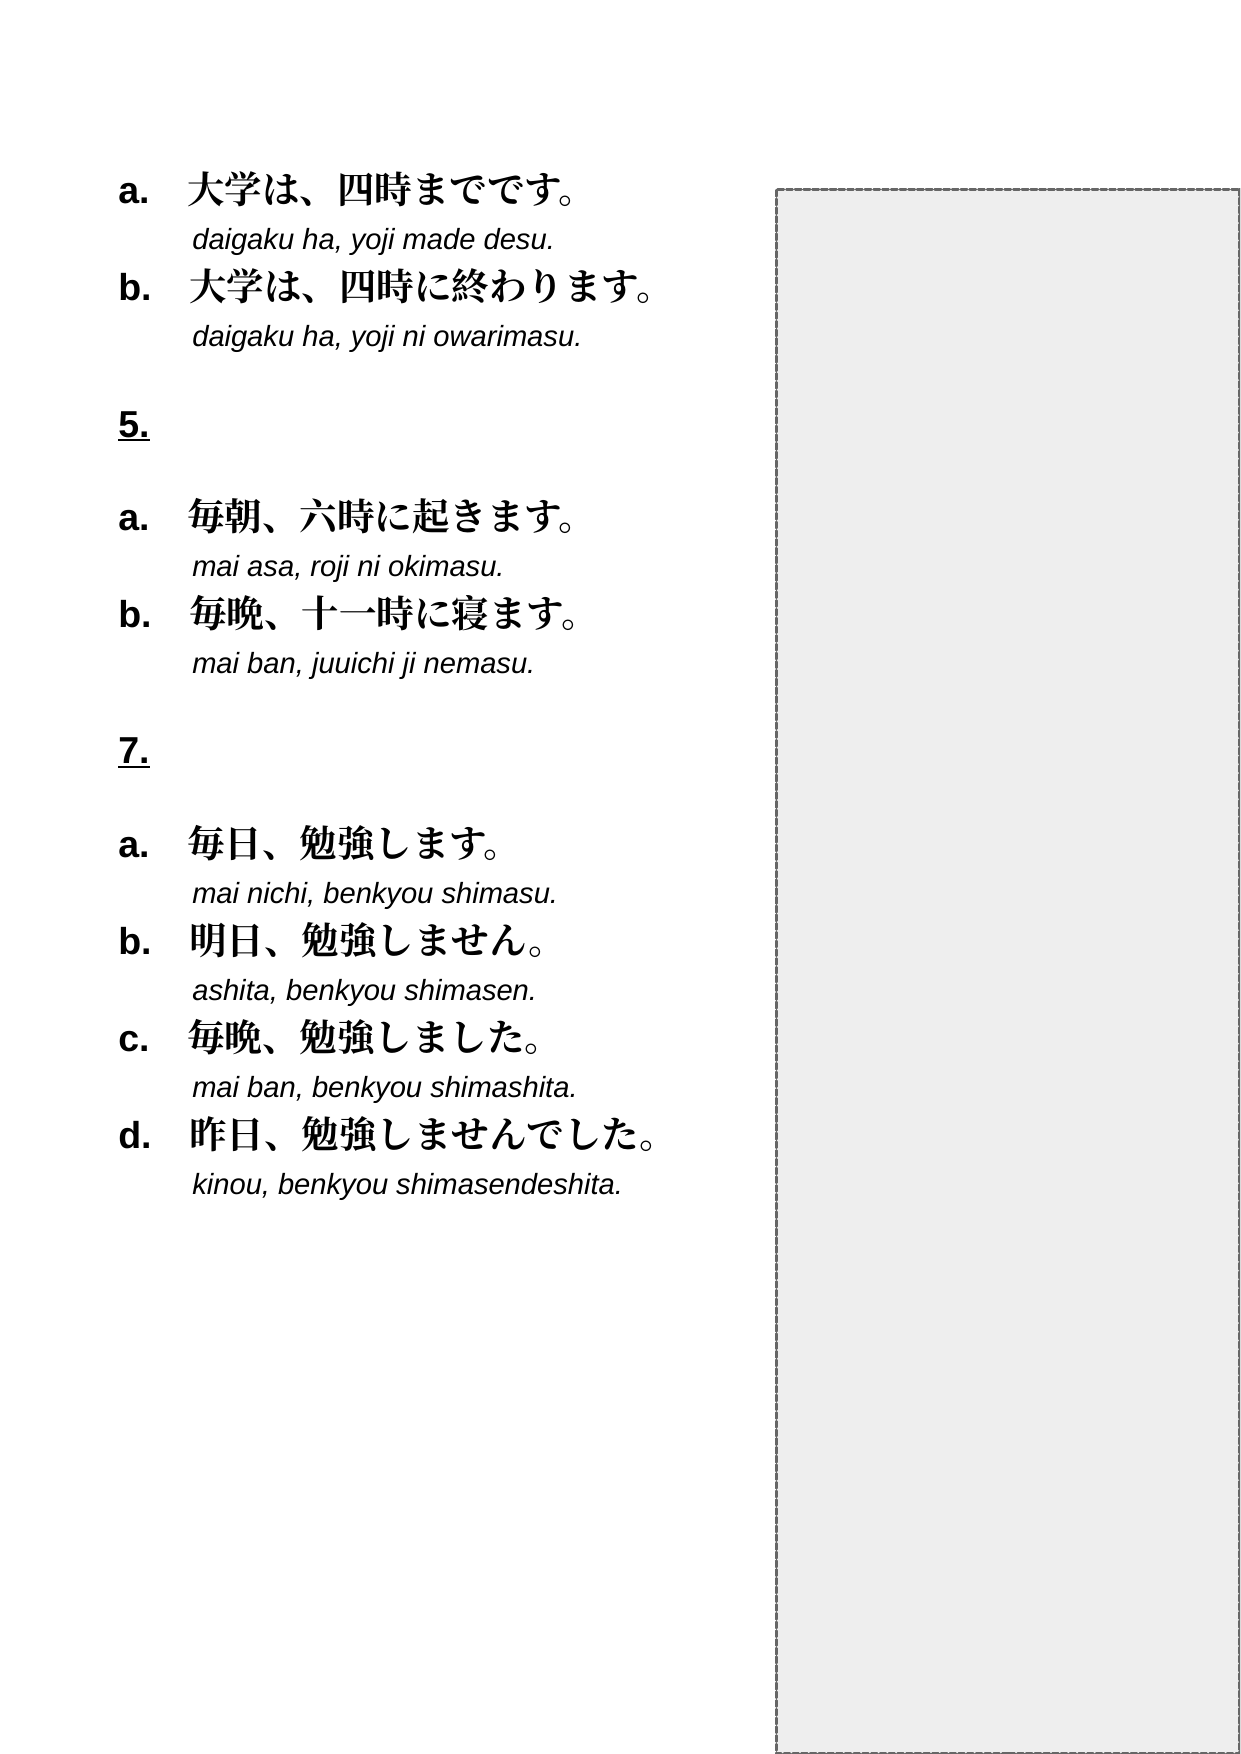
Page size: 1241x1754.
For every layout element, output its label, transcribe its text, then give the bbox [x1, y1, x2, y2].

text daigaku ha, yoji made desu. [118, 214, 775, 258]
text d. 昨日、勉強しませんでした。 [118, 1105, 775, 1159]
text ashita, benkyou shimasen. [118, 965, 775, 1008]
text a. 毎朝、六時に起きます。 [118, 487, 775, 541]
text 5. [118, 402, 775, 445]
text c. 毎晩、勉強しました。 [118, 1008, 775, 1062]
text daigaku ha, yoji ni owarimasu. [118, 311, 775, 354]
text mai nichi, benkyou shimasu. [118, 868, 775, 911]
text b. 毎晩、十一時に寝ます。 [118, 584, 775, 638]
text mai ban, juuichi ji nemasu. [118, 638, 775, 681]
text mai ban, benkyou shimashita. [118, 1062, 775, 1105]
text 7. [118, 729, 775, 772]
text b. 明日、勉強しません。 [118, 911, 775, 965]
text a. 毎日、勉強します。 [118, 814, 775, 868]
text mai asa, roji ni okimasu. [118, 541, 775, 584]
text b. 大学は、四時に終わります。 [118, 258, 775, 311]
text kinou, benkyou shimasendeshita. [118, 1159, 775, 1202]
text a. 大学は、四時までです。 [118, 161, 1122, 214]
